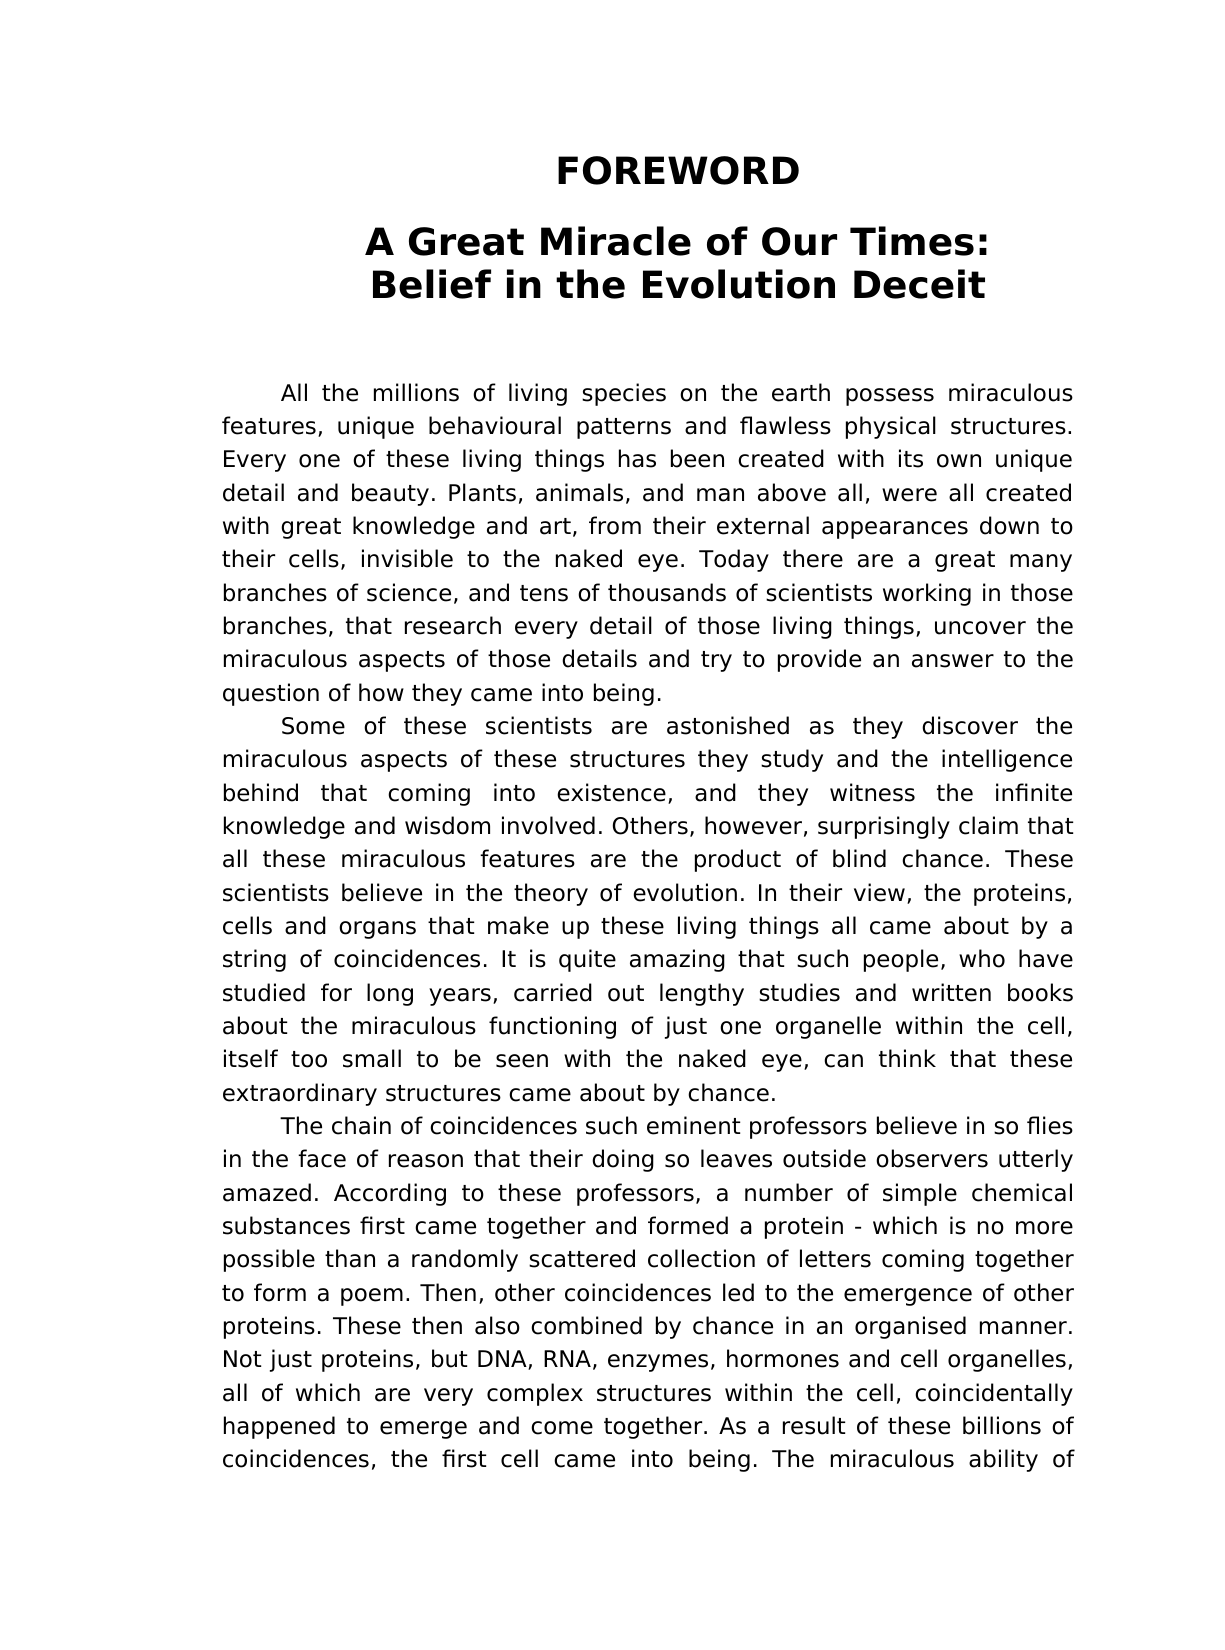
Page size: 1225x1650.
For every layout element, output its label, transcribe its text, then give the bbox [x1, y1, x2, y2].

text Some of these scientists are astonished as they discover the miraculous aspects of these structures they study and the intelligence behind that coming into existence, and they witness the infinite knowledge and wisdom involved. Others, however, surprisingly claim that all these miraculous features are the product of blind chance. These scientists believe in the theory of evolution. In their view, the proteins, cells and organs that make up these living things all came about by a string of coincidences. It is quite amazing that such people, who have studied for long years, carried out lengthy studies and written books about the miraculous functioning of just one organelle within the cell, itself too small to be seen with the naked eye, can think that these extraordinary structures came about by chance. [222, 708, 1075, 1108]
text A Great Miracle of Our Times: [222, 220, 1075, 264]
text All the millions of living species on the earth possess miraculous features, unique behavioural patterns and flawless physical structures. Every one of these living things has been created with its own unique detail and beauty. Plants, animals, and man above all, were all created with great knowledge and art, from their external appearances down to their cells, invisible to the naked eye. Today there are a great many branches of science, and tens of thousands of scientists working in those branches, that research every detail of those living things, uncover the miraculous aspects of those details and try to provide an answer to the question of how they came into being. [222, 374, 1075, 708]
text Belief in the Evolution Deceit [222, 264, 1075, 308]
text The chain of coincidences such eminent professors believe in so flies in the face of reason that their doing so leaves outside observers utterly amazed. According to these professors, a number of simple chemical substances first came together and formed a protein - which is no more possible than a randomly scattered collection of letters coming together to form a poem. Then, other coincidences led to the emergence of other proteins. These then also combined by chance in an organised manner. Not just proteins, but DNA, RNA, enzymes, hormones and cell organelles, all of which are very complex structures within the cell, coincidentally happened to emerge and come together. As a result of these billions of coincidences, the first cell came into being. The miraculous ability of [222, 1108, 1075, 1474]
text FOREWORD [222, 150, 1075, 194]
